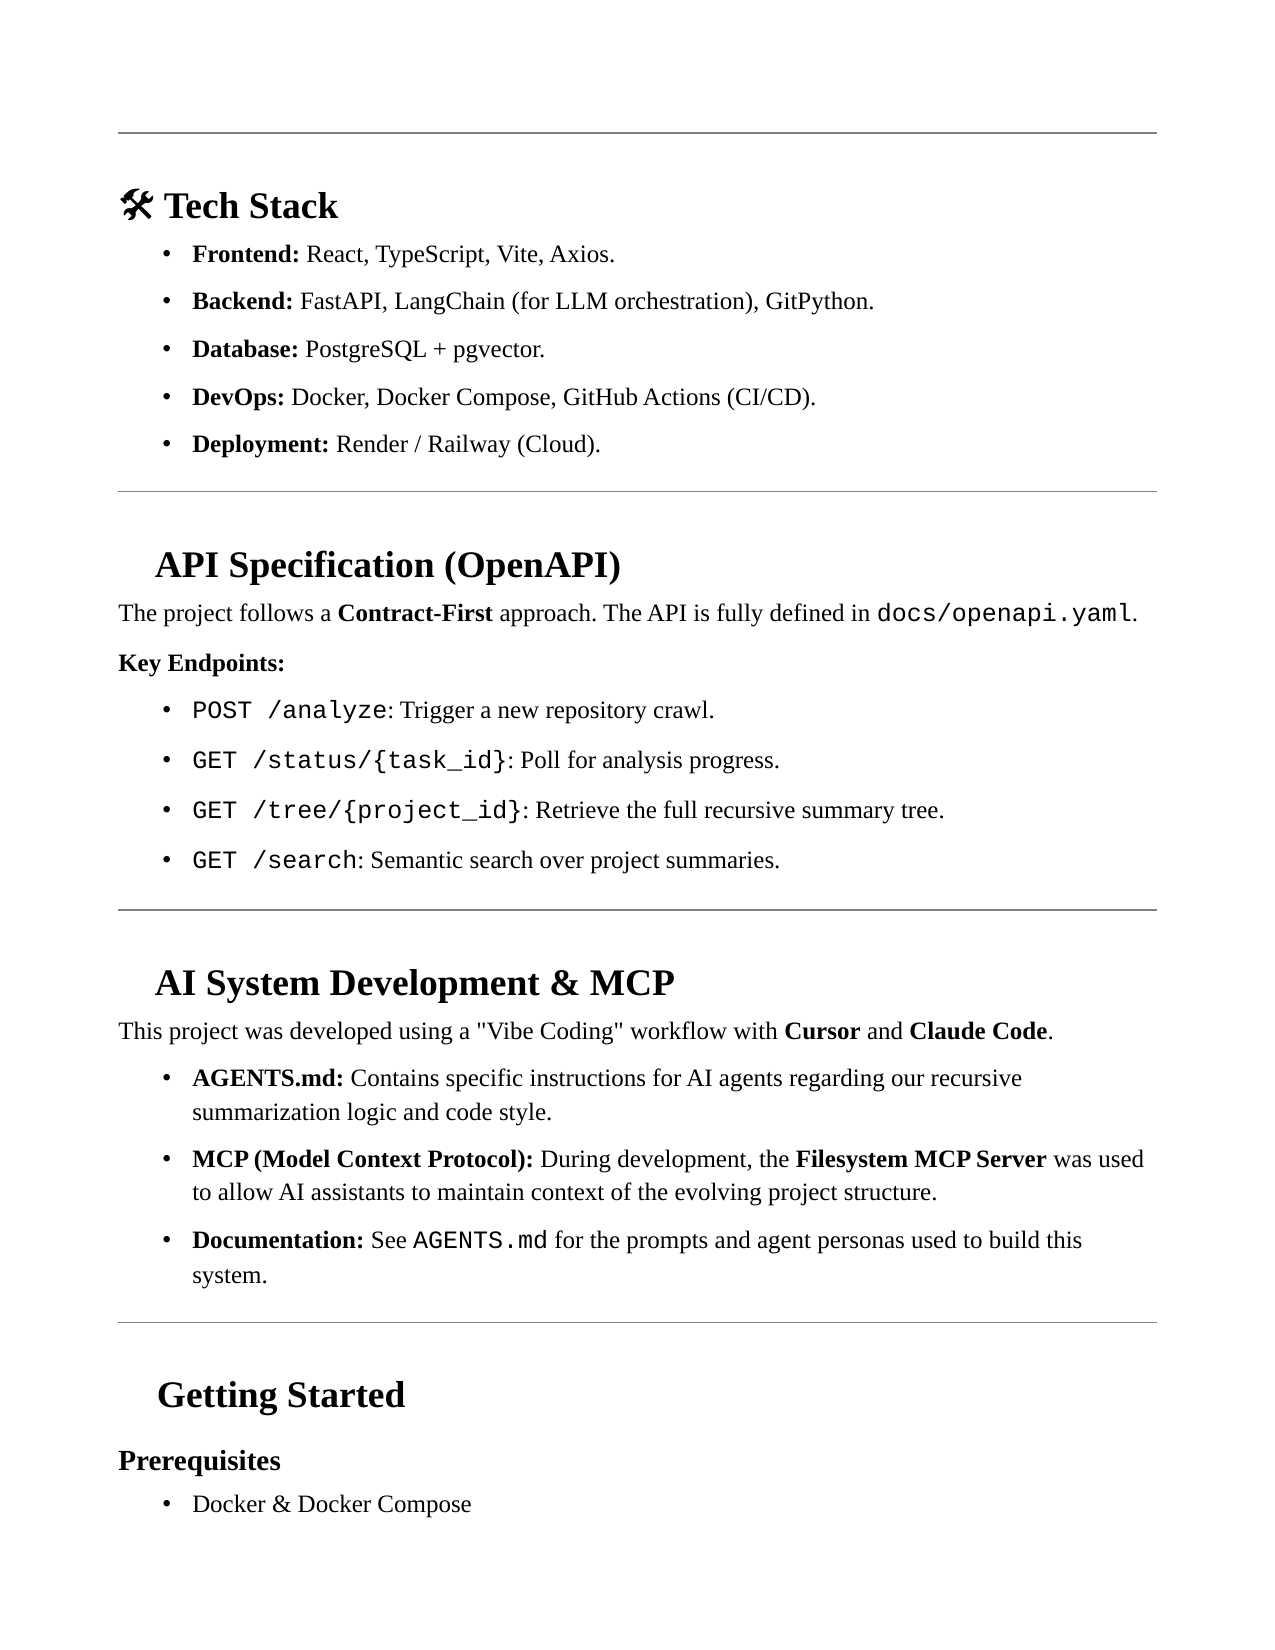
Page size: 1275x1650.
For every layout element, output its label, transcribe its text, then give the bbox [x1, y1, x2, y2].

list Database: PostgreSQL + pgvector. [162, 334, 1157, 363]
list MCP (Model Context Protocol): During development, the Filesystem MCP Server was used to allow AI assistants to maintain context of the evolving project structure. [162, 1144, 1157, 1206]
text Key Endpoints: [118, 648, 1157, 676]
text This project was developed using a "Vibe Coding" workflow with Cursor and Claude Code. [118, 1016, 1157, 1045]
list Docker & Docker Compose [162, 1489, 1157, 1518]
list DevOps: Docker, Docker Compose, GitHub Actions (CI/CD). [162, 382, 1157, 410]
list AGENTS.md: Contains specific instructions for AI agents regarding our recursive summarization logic and code style. [162, 1063, 1157, 1125]
subtitle 🚀 Getting Started [118, 1373, 1157, 1416]
subtitle 🛠 Tech Stack [118, 183, 1157, 226]
list Frontend: React, TypeScript, Vite, Axios. [162, 239, 1157, 268]
subtitle 🤖 AI System Development & MCP [118, 960, 1157, 1003]
list GET /tree/{project_id}: Retrieve the full recursive summary tree. [162, 795, 1157, 826]
list Backend: FastAPI, LangChain (for LLM orchestration), GitPython. [162, 286, 1157, 315]
text The project follows a Contract-First approach. The API is fully defined in docs/openapi.yaml. [118, 598, 1157, 628]
list Documentation: See AGENTS.md for the prompts and agent personas used to build this system. [162, 1225, 1157, 1289]
list POST /analyze: Trigger a new repository crawl. [162, 695, 1157, 726]
list GET /status/{task_id}: Poll for analysis progress. [162, 745, 1157, 776]
list Deployment: Render / Railway (Cloud). [162, 429, 1157, 458]
subtitle 📄 API Specification (OpenAPI) [118, 542, 1157, 585]
subtitle Prerequisites [118, 1443, 1157, 1476]
list GET /search: Semantic search over project summaries. [162, 845, 1157, 876]
